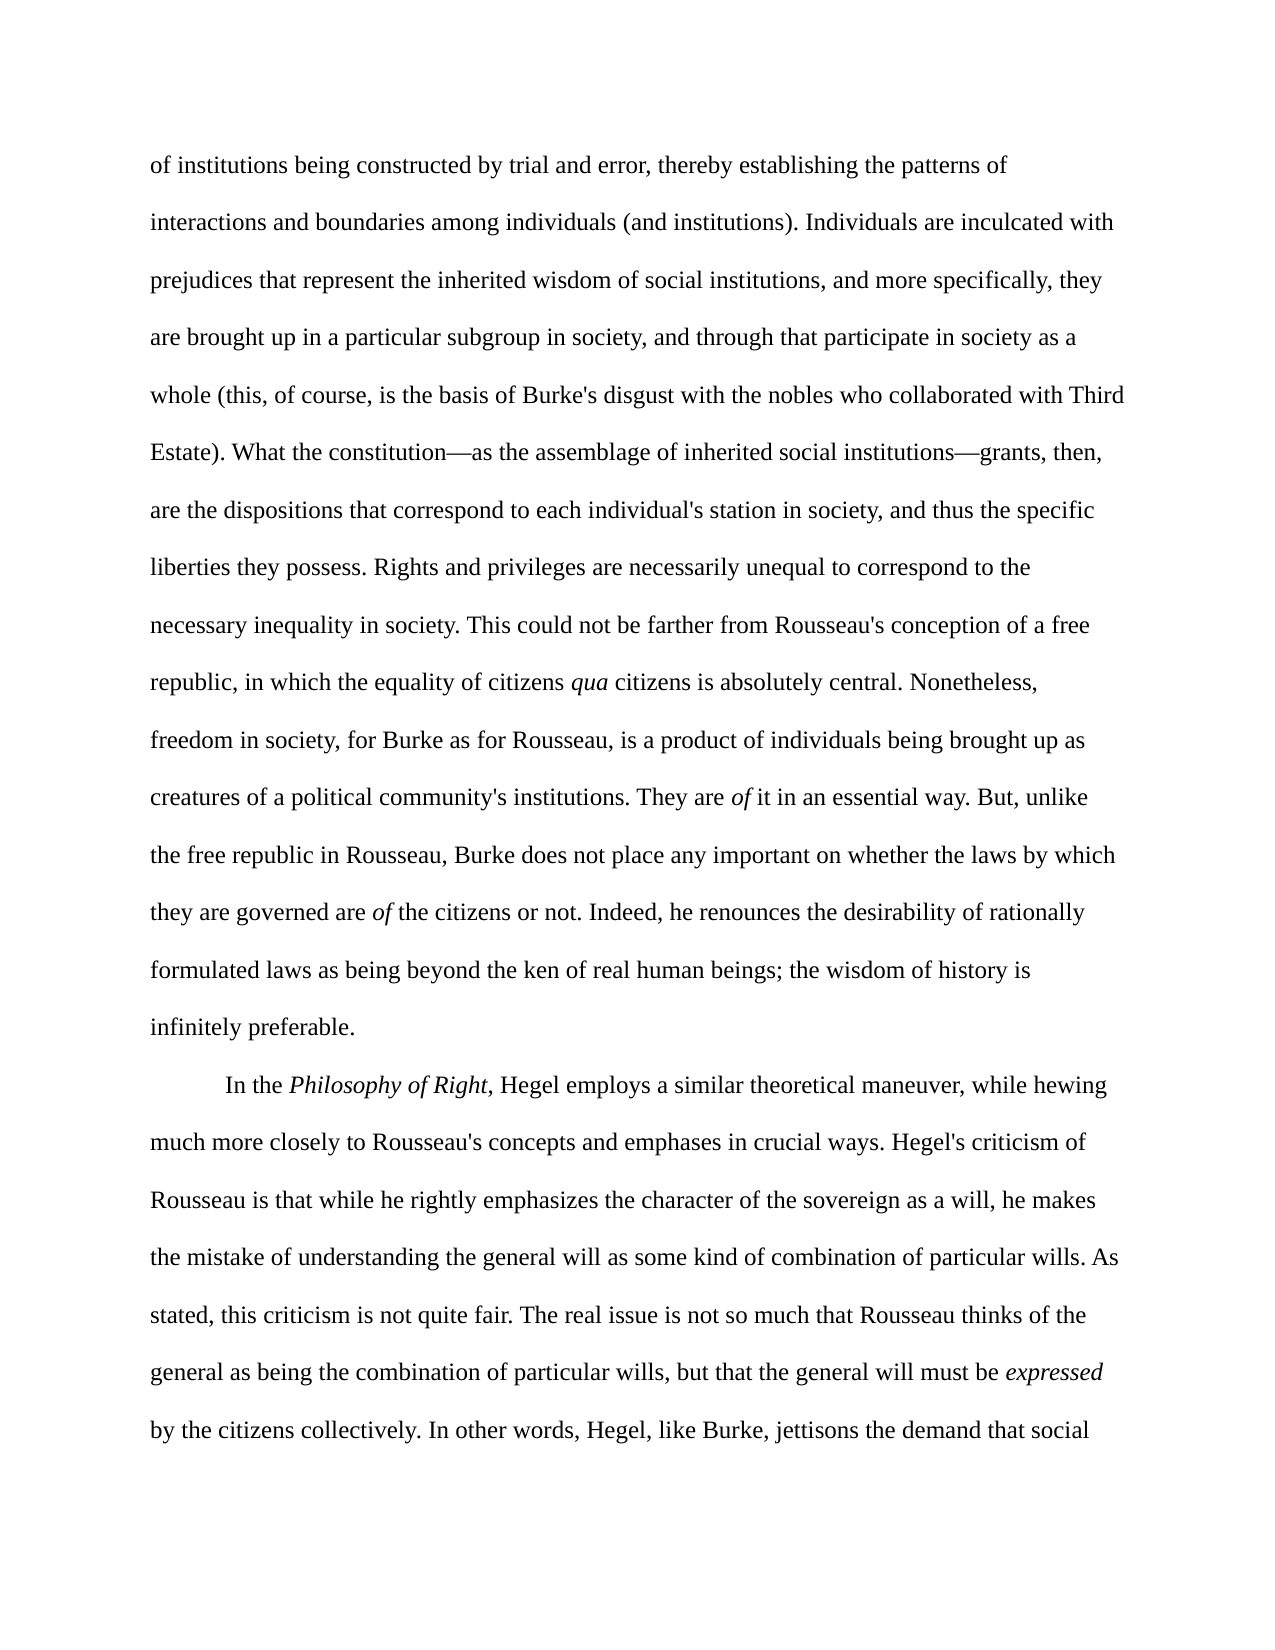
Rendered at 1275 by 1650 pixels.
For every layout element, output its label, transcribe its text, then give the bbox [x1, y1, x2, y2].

text of institutions being constructed by trial and error, thereby establishing the patterns of interactions and boundaries among individuals (and institutions). Individuals are inculcated with prejudices that represent the inherited wisdom of social institutions, and more specifically, they are brought up in a particular subgroup in society, and through that participate in society as a whole (this, of course, is the basis of Burke's disgust with the nobles who collaborated with Third Estate). What the constitution—as the assemblage of inherited social institutions—grants, then, are the dispositions that correspond to each individual's station in society, and thus the specific liberties they possess. Rights and privileges are necessarily unequal to correspond to the necessary inequality in society. This could not be farther from Rousseau's conception of a free republic, in which the equality of citizens qua citizens is absolutely central. Nonetheless, freedom in society, for Burke as for Rousseau, is a product of individuals being brought up as creatures of a political community's institutions. They are of it in an essential way. But, unlike the free republic in Rousseau, Burke does not place any important on whether the laws by which they are governed are of the citizens or not. Indeed, he renounces the desirability of rationally formulated laws as being beyond the ken of real human beings; the wisdom of history is infinitely preferable. [150, 150, 1125, 1041]
text In the Philosophy of Right, Hegel employs a similar theoretical maneuver, while hewing much more closely to Rousseau's concepts and emphases in crucial ways. Hegel's criticism of Rousseau is that while he rightly emphasizes the character of the sovereign as a will, he makes the mistake of understanding the general will as some kind of combination of particular wills. As stated, this criticism is not quite fair. The real issue is not so much that Rousseau thinks of the general as being the combination of particular wills, but that the general will must be expressed by the citizens collectively. In other words, Hegel, like Burke, jettisons the demand that social [150, 1070, 1125, 1444]
